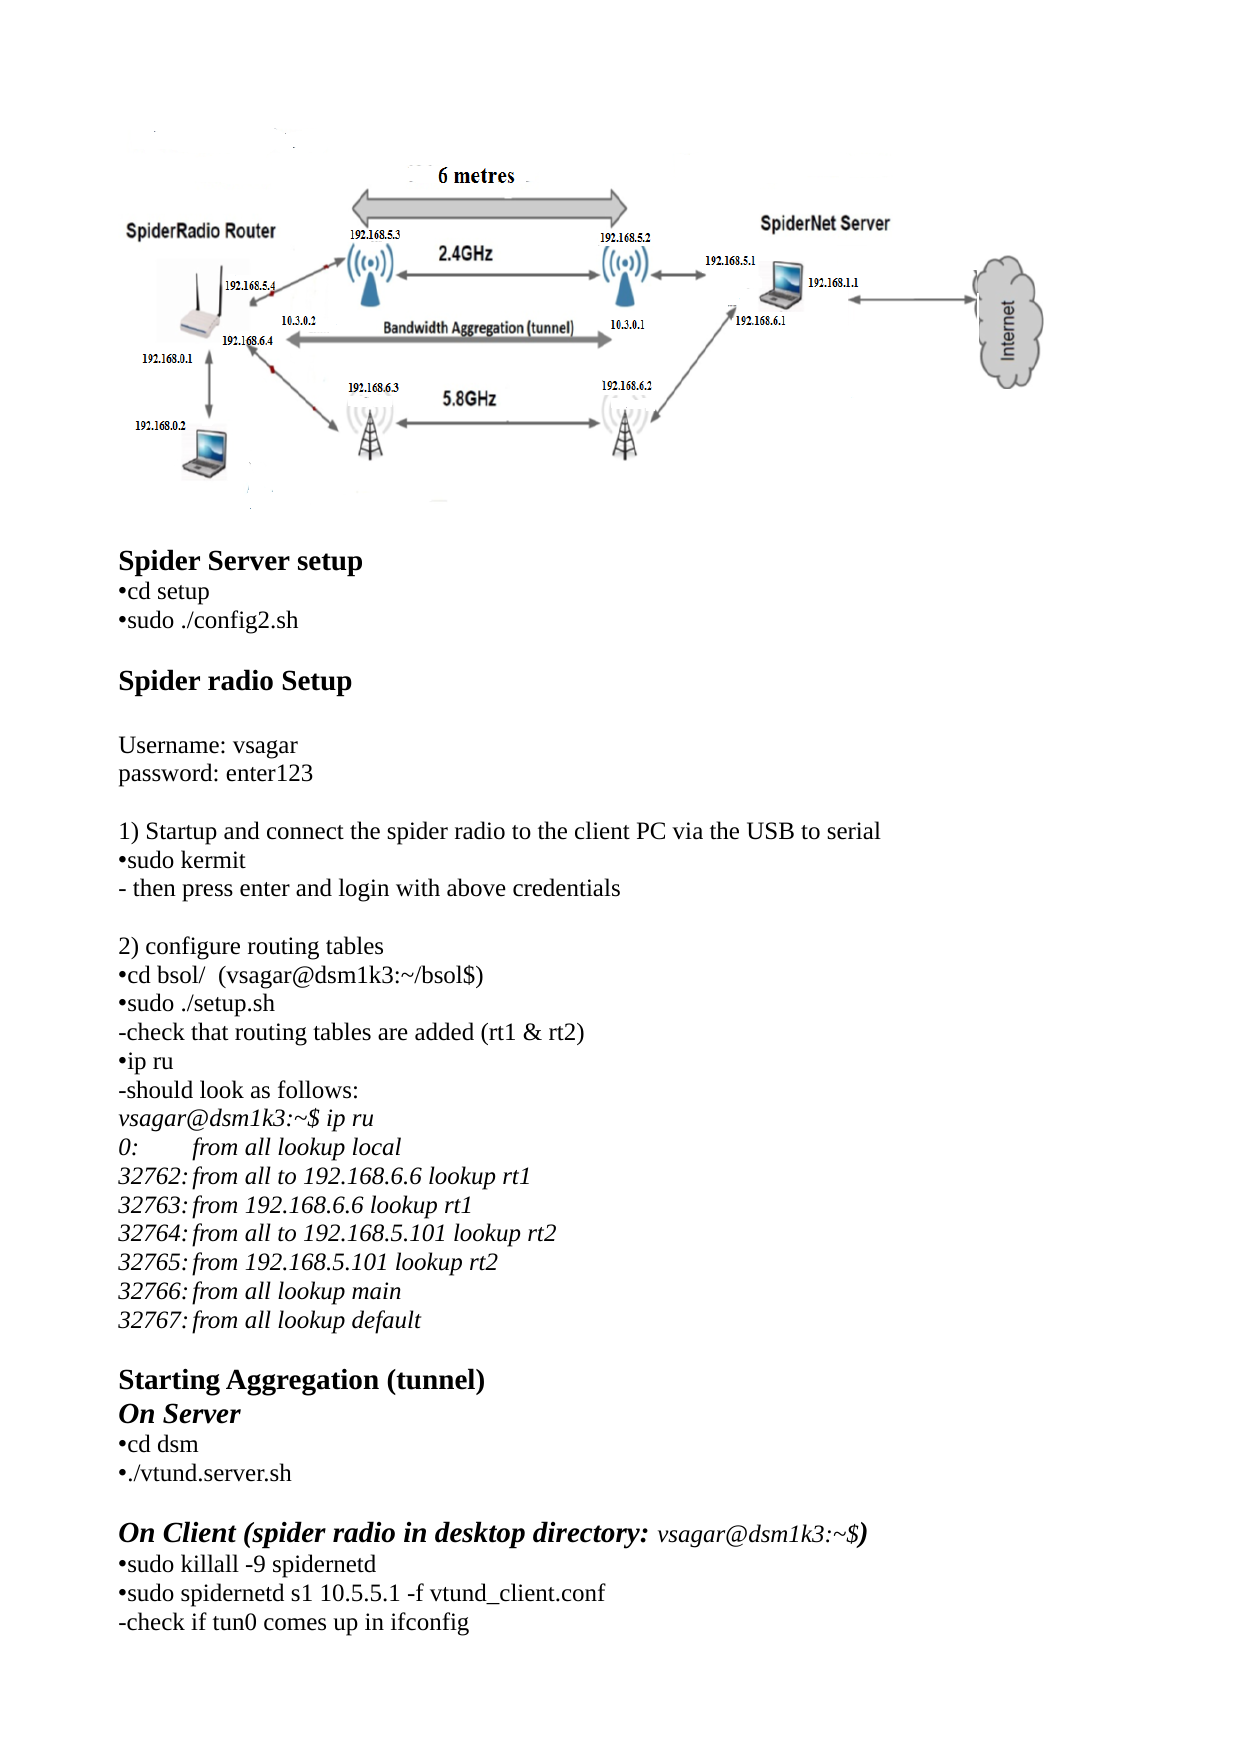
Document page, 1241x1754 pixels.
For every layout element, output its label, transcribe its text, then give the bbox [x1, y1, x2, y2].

text 32765: from 192.168.5.101 lookup rt2 [118, 1247, 1122, 1276]
list sudo ./config2.sh [118, 605, 1122, 634]
text 32763: from 192.168.6.6 lookup rt1 [118, 1190, 1122, 1218]
list sudo killall -9 spidernetd [118, 1549, 1122, 1578]
text On Client (spider radio in desktop directory: vsagar@dsm1k3:~$) [118, 1516, 1122, 1549]
list sudo spidernetd s1 10.5.5.1 -f vtund_client.conf [118, 1578, 1122, 1607]
list sudo kermit [118, 845, 1122, 873]
text -should look as follows: [118, 1075, 1122, 1103]
list sudo ./setup.sh [118, 988, 1122, 1017]
list ./vtund.server.sh [118, 1458, 1122, 1487]
list cd setup [118, 576, 1122, 605]
text Username: vsagar [118, 730, 1122, 758]
text -check that routing tables are added (rt1 & rt2) [118, 1017, 1122, 1046]
text 32764: from all to 192.168.5.101 lookup rt2 [118, 1218, 1122, 1247]
text 32767: from all lookup default [118, 1305, 1122, 1333]
text Starting Aggregation (tunnel) [118, 1362, 1122, 1396]
list cd bsol/ (vsagar@dsm1k3:~/bsol$) [118, 960, 1122, 988]
text -check if tun0 comes up in ifconfig [118, 1607, 1122, 1635]
text 0: from all lookup local [118, 1132, 1122, 1161]
text On Server [118, 1396, 1122, 1429]
text 2) configure routing tables [118, 931, 1122, 960]
list cd dsm [118, 1429, 1122, 1458]
text Spider Server setup [118, 543, 1122, 576]
text 1) Startup and connect the spider radio to the client PC via the USB to serial [118, 816, 1122, 845]
text vsagar@dsm1k3:~$ ip ru [118, 1103, 1122, 1132]
list ip ru [118, 1046, 1122, 1075]
text 32766: from all lookup main [118, 1276, 1122, 1305]
text 32762: from all to 192.168.6.6 lookup rt1 [118, 1161, 1122, 1190]
text Spider radio Setup [118, 663, 1122, 696]
text password: enter123 [118, 758, 1122, 787]
text - then press enter and login with above credentials [118, 873, 1122, 902]
